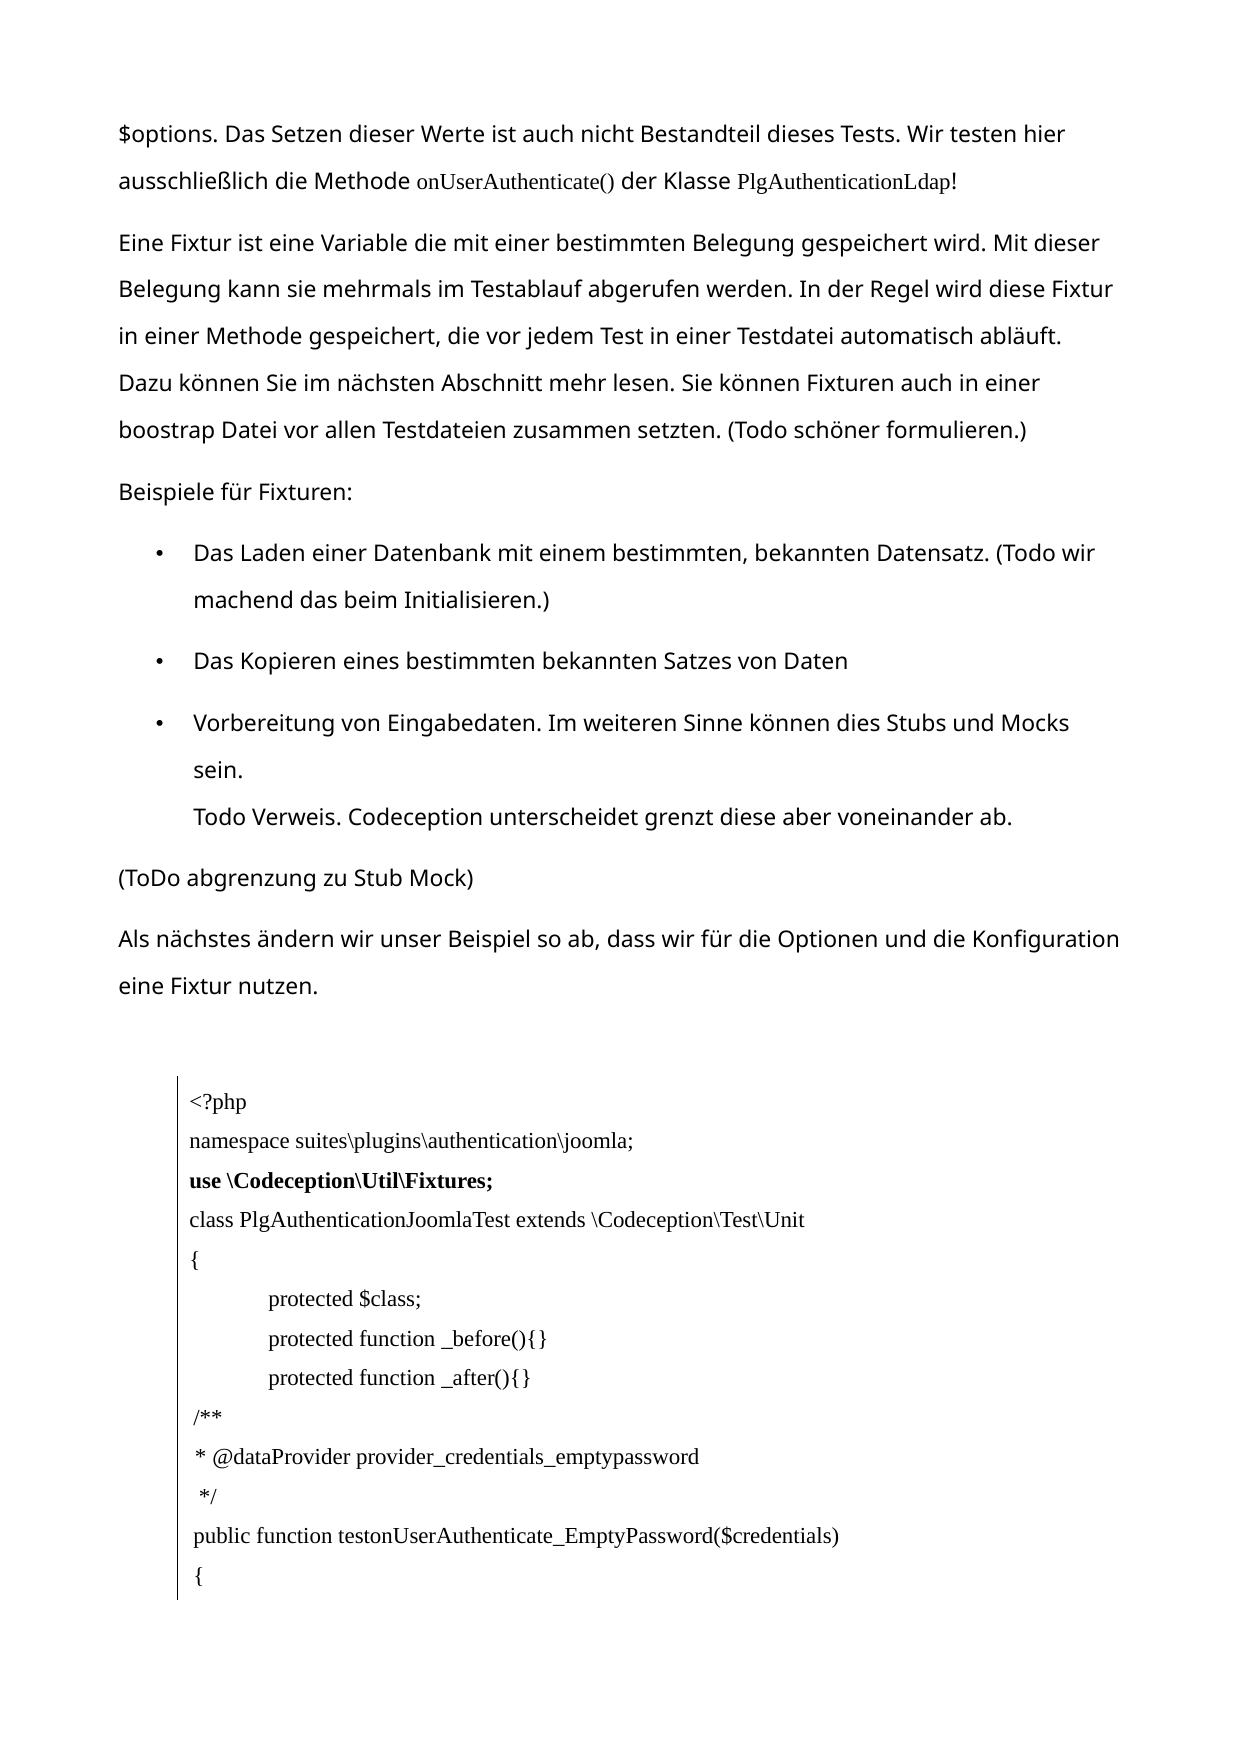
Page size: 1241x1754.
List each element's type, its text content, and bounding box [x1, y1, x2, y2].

text (ToDo abgrenzung zu Stub Mock) [118, 862, 1122, 893]
list Das Kopieren eines bestimmten bekannten Satzes von Daten [156, 645, 1122, 676]
text $options. Das Setzen dieser Werte ist auch nicht Bestandteil dieses Tests. Wir testen hier ausschließlich die Methode onUserAuthenticate() der Klasse PlgAuthenticationLdap! [118, 118, 1122, 196]
text <?php namespace suites\plugins\authentication\joomla; use \Codeception\Util\Fixtures; class PlgAuthenticationJoomlaTest extends \Codeception\Test\Unit { protected $class; protected function _before(){} protected function _after(){} /** * @dataProvider provider_credentials_emptypassword */ public function testonUserAuthenticate_EmptyPassword($credentials) { [178, 1076, 1122, 1600]
list Das Laden einer Datenbank mit einem bestimmten, bekannten Datensatz. (Todo wir machend das beim Initialisieren.) [156, 537, 1122, 615]
text Beispiele für Fixturen: [118, 475, 1122, 507]
list Vorbereitung von Eingabedaten. Im weiteren Sinne können dies Stubs und Mocks sein. Todo Verweis. Codeception unterscheidet grenzt diese aber voneinander ab. [156, 707, 1122, 832]
text Eine Fixtur ist eine Variable die mit einer bestimmten Belegung gespeichert wird. Mit dieser Belegung kann sie mehrmals im Testablauf abgerufen werden. In der Regel wird diese Fixtur in einer Methode gespeichert, die vor jedem Test in einer Testdatei automatisch abläuft. Dazu können Sie im nächsten Abschnitt mehr lesen. Sie können Fixturen auch in einer boostrap Datei vor allen Testdateien zusammen setzten. (Todo schöner formulieren.) [118, 226, 1122, 445]
text Als nächstes ändern wir unser Beispiel so ab, dass wir für die Optionen und die Konfiguration eine Fixtur nutzen. [118, 923, 1122, 1001]
